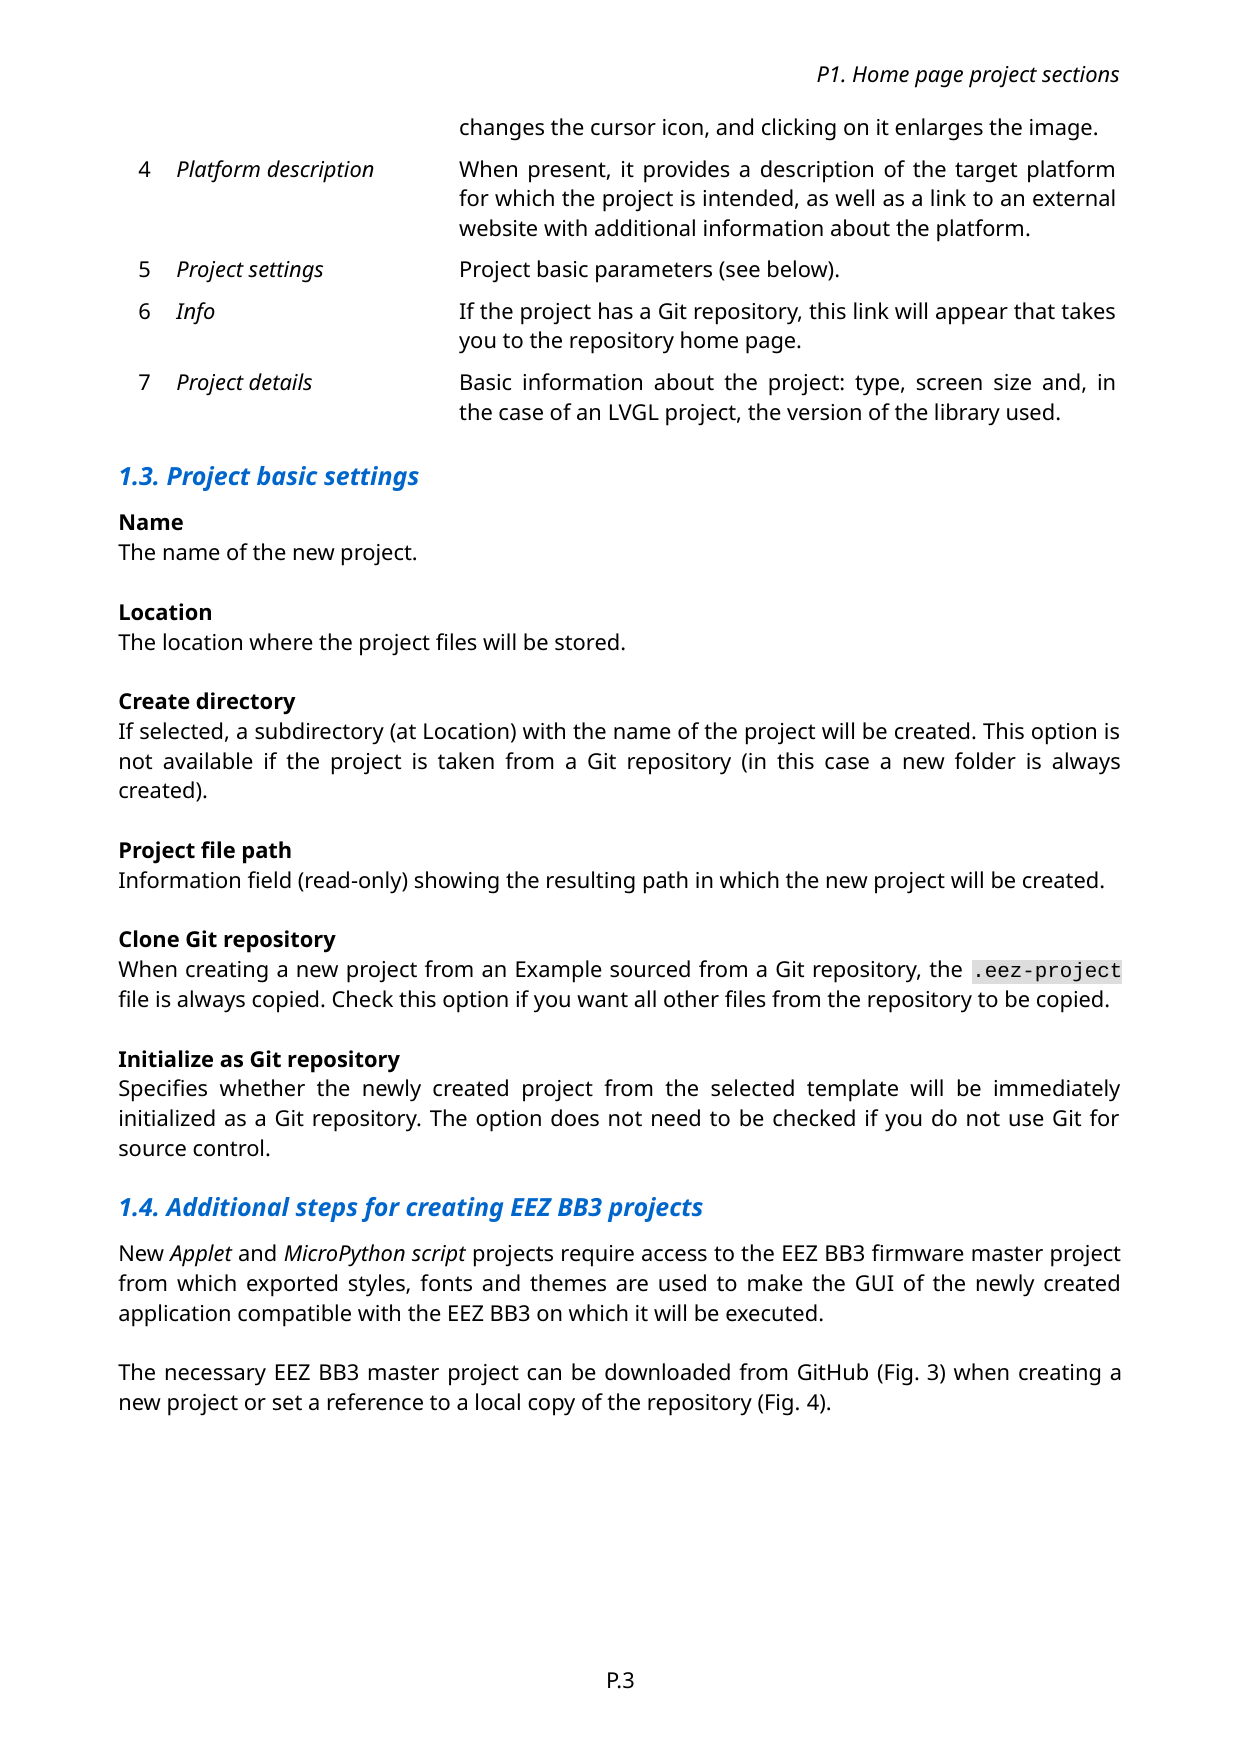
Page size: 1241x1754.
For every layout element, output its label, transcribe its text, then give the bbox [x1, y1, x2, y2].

subtitle Project basic settings [118, 458, 1122, 493]
table_cell Info [170, 290, 453, 361]
table_cell Basic information about the project: type, screen size and, in the case of an LVGL project, the version of the library used. [453, 361, 1123, 432]
text Project file path [118, 835, 1122, 865]
text New Applet and MicroPython script projects require access to the EEZ BB3 firmware master project from which exported styles, fonts and themes are used to make the GUI of the newly created application compatible with the EEZ BB3 on which it will be executed. [118, 1238, 1122, 1328]
text If selected, a subdirectory (at Location) with the name of the project will be created. This option is not available if the project is taken from a Git repository (in this case a new folder is always created). [118, 716, 1122, 805]
table_cell 4 [118, 148, 170, 249]
table_cell Project basic parameters (see below). [453, 249, 1123, 290]
text Location [118, 597, 1122, 627]
text Information field (read-only) showing the resulting path in which the new project will be created. [118, 865, 1122, 895]
table_cell Platform description [170, 148, 453, 249]
text Specifies whether the newly created project from the selected template will be immediately initialized as a Git repository. The option does not need to be checked if you do not use Git for source control. [118, 1073, 1122, 1163]
table_cell When present, it provides a description of the target platform for which the project is intended, as well as a link to an external website with additional information about the platform. [453, 148, 1123, 249]
table_cell 5 [118, 249, 170, 290]
table_cell If the project has a Git repository, this link will appear that takes you to the repository home page. [453, 290, 1123, 361]
text Create directory [118, 686, 1122, 716]
table_cell 6 [118, 290, 170, 361]
table_cell Project details [170, 361, 453, 432]
text Clone Git repository [118, 924, 1122, 954]
text The name of the new project. [118, 537, 1122, 567]
table_cell [170, 107, 453, 148]
text Name [118, 507, 1122, 537]
table_cell changes the cursor icon, and clicking on it enlarges the image. [453, 107, 1123, 148]
table_cell Project settings [170, 249, 453, 290]
text Initialize as Git repository [118, 1044, 1122, 1073]
table_cell 7 [118, 361, 170, 432]
text When creating a new project from an Example sourced from a Git repository, the .eez-project file is always copied. Check this option if you want all other files from the repository to be copied. [118, 954, 1122, 1014]
text The necessary EEZ BB3 master project can be downloaded from GitHub (Fig. 3) when creating a new project or set a reference to a local copy of the repository (Fig. 4). [118, 1357, 1122, 1417]
table_cell [118, 107, 170, 148]
text The location where the project files will be stored. [118, 627, 1122, 656]
subtitle Additional steps for creating EEZ BB3 projects [118, 1189, 1122, 1223]
